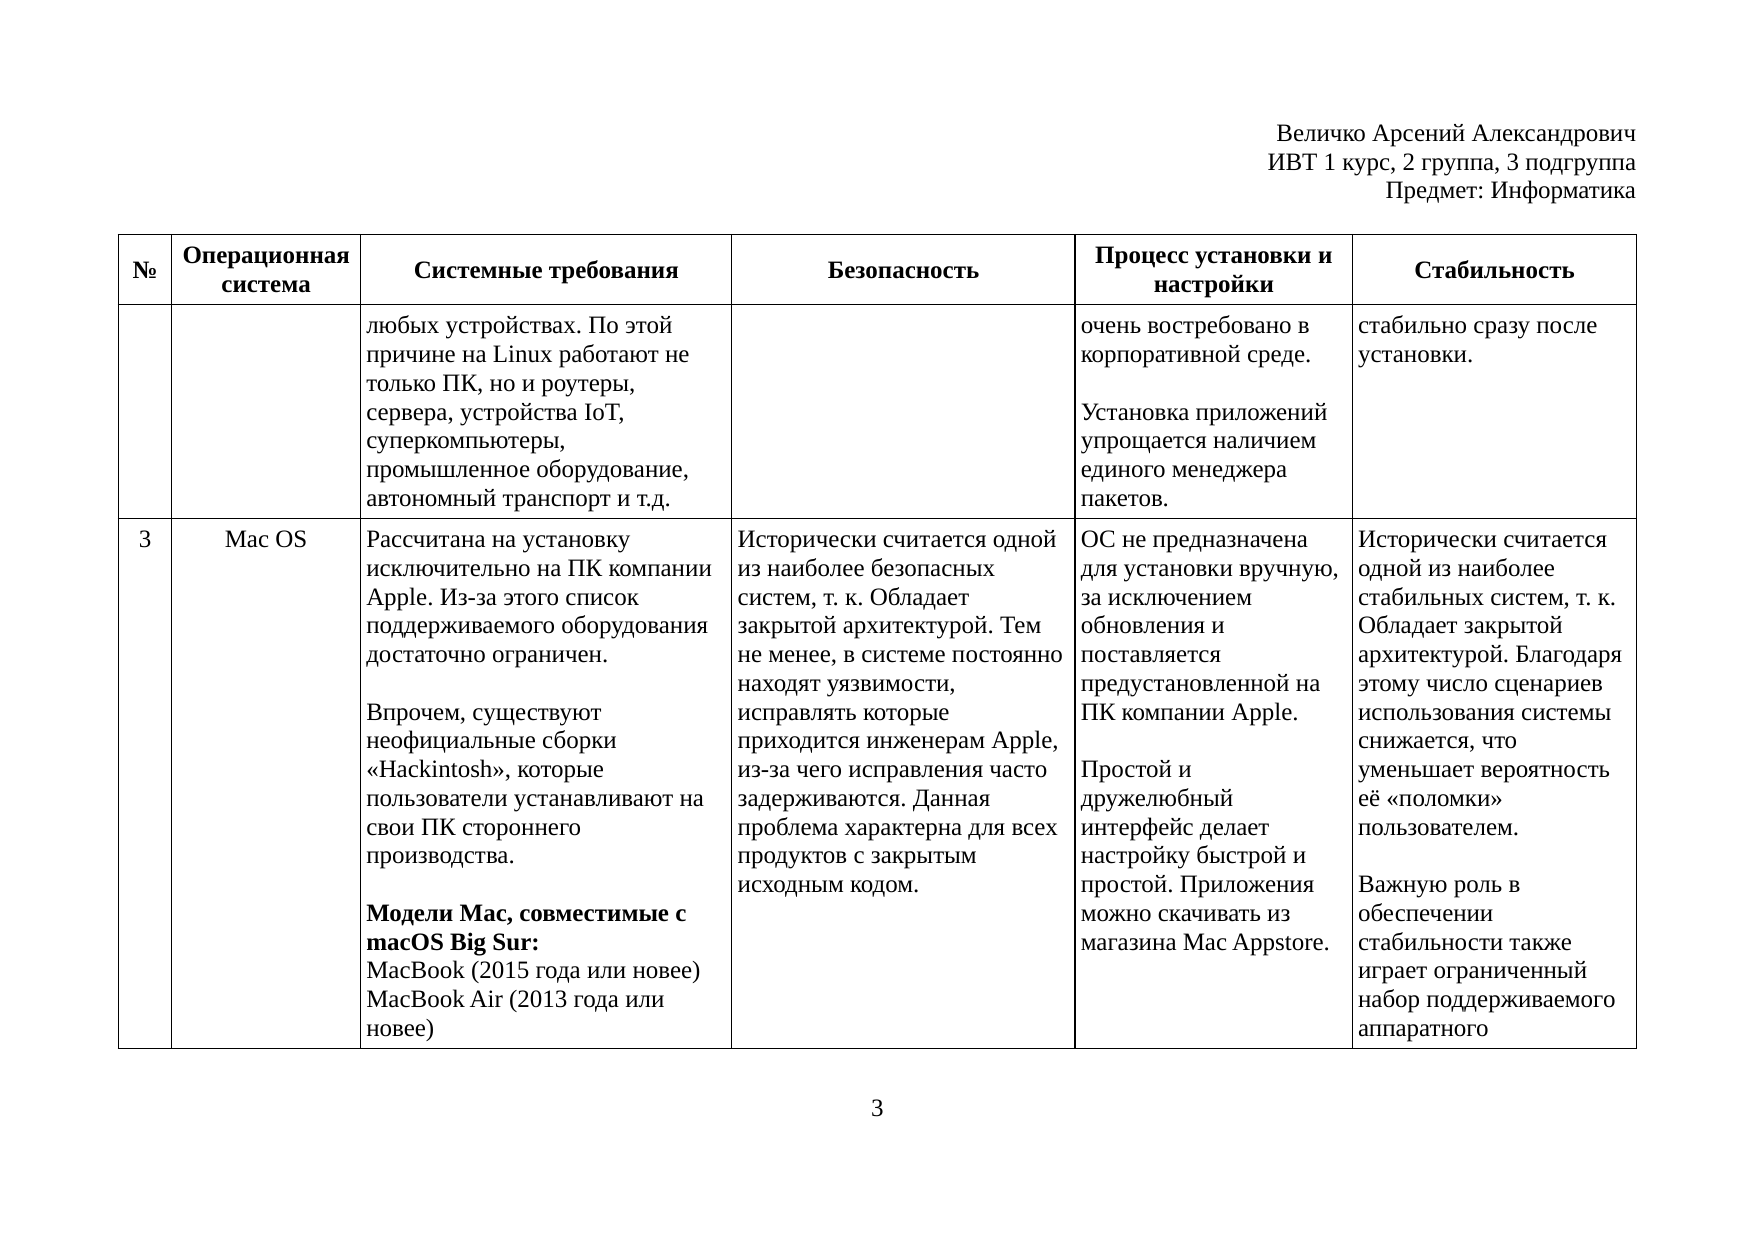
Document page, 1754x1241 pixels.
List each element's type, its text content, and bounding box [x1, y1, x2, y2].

table_cell Рассчитана на установку исключительно на ПК компании Apple. Из-за этого список поддерживаемого оборудования достаточно ограничен. Впрочем, существуют неофициальные сборки «Hackintosh», которые пользователи устанавливают на свои ПК стороннего производства. Модели Mac, совместимые с macOS Big Sur: MacBook (2015 года или новее) MacBook Air (2013 года или новее) [361, 519, 731, 1048]
table_cell очень востребовано в корпоративной среде. Установка приложений упрощается наличием единого менеджера пакетов. [1076, 305, 1352, 518]
table_cell 3 [119, 519, 171, 1048]
table_cell Исторически считается одной из наиболее стабильных систем, т. к. Обладает закрытой архитектурой. Благодаря этому число сценариев использования системы снижается, что уменьшает вероятность её «поломки» пользователем. Важную роль в обеспечении стабильности также играет ограниченный набор поддерживаемого аппаратного [1353, 519, 1636, 1048]
table_cell [732, 305, 1074, 518]
table_cell [119, 305, 171, 518]
table_header № [119, 235, 171, 304]
table_cell стабильно сразу после установки. [1353, 305, 1636, 518]
table_cell Mac OS [172, 519, 360, 1048]
table_header Стабильность [1353, 235, 1636, 304]
table_cell [172, 305, 360, 518]
table_cell любых устройствах. По этой причине на Linux работают не только ПК, но и роутеры, сервера, устройства IoT, суперкомпьютеры, промышленное оборудование, автономный транспорт и т.д. [361, 305, 731, 518]
table_cell Исторически считается одной из наиболее безопасных систем, т. к. Обладает закрытой архитектурой. Тем не менее, в системе постоянно находят уязвимости, исправлять которые приходится инженерам Apple, из-за чего исправления часто задерживаются. Данная проблема характерна для всех продуктов с закрытым исходным кодом. [732, 519, 1074, 1048]
table_header Операционная система [172, 235, 360, 304]
table_header Системные требования [361, 235, 731, 304]
table_cell ОС не предназначена для установки вручную, за исключением обновления и поставляется предустановленной на ПК компании Apple. Простой и дружелюбный интерфейс делает настройку быстрой и простой. Приложения можно скачивать из магазина Mac Appstore. [1076, 519, 1352, 1048]
table_header Процесс установки и настройки [1076, 235, 1352, 304]
table_header Безопасность [732, 235, 1074, 304]
